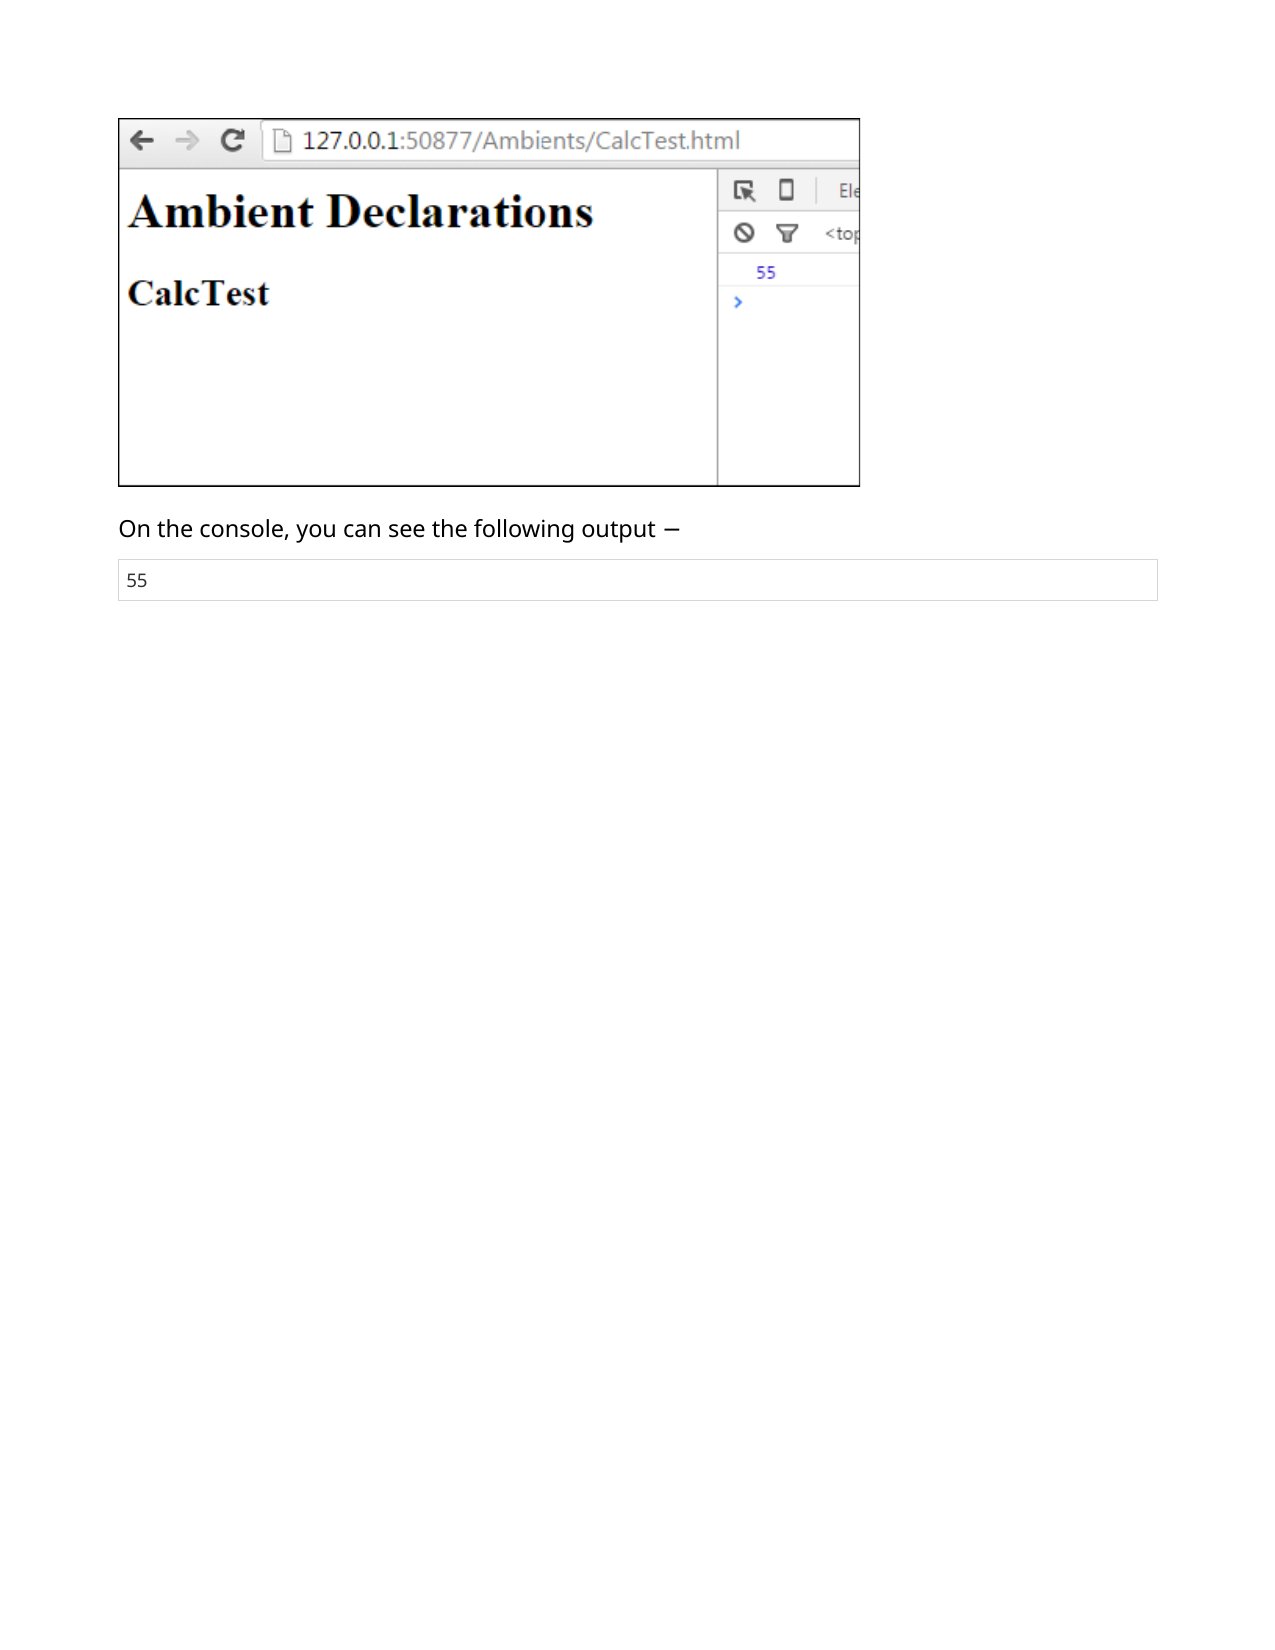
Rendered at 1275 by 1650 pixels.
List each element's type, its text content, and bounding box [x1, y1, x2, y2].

text On the console, you can see the following output − [118, 507, 1157, 545]
text 55 [119, 560, 1157, 600]
picture [118, 118, 861, 487]
